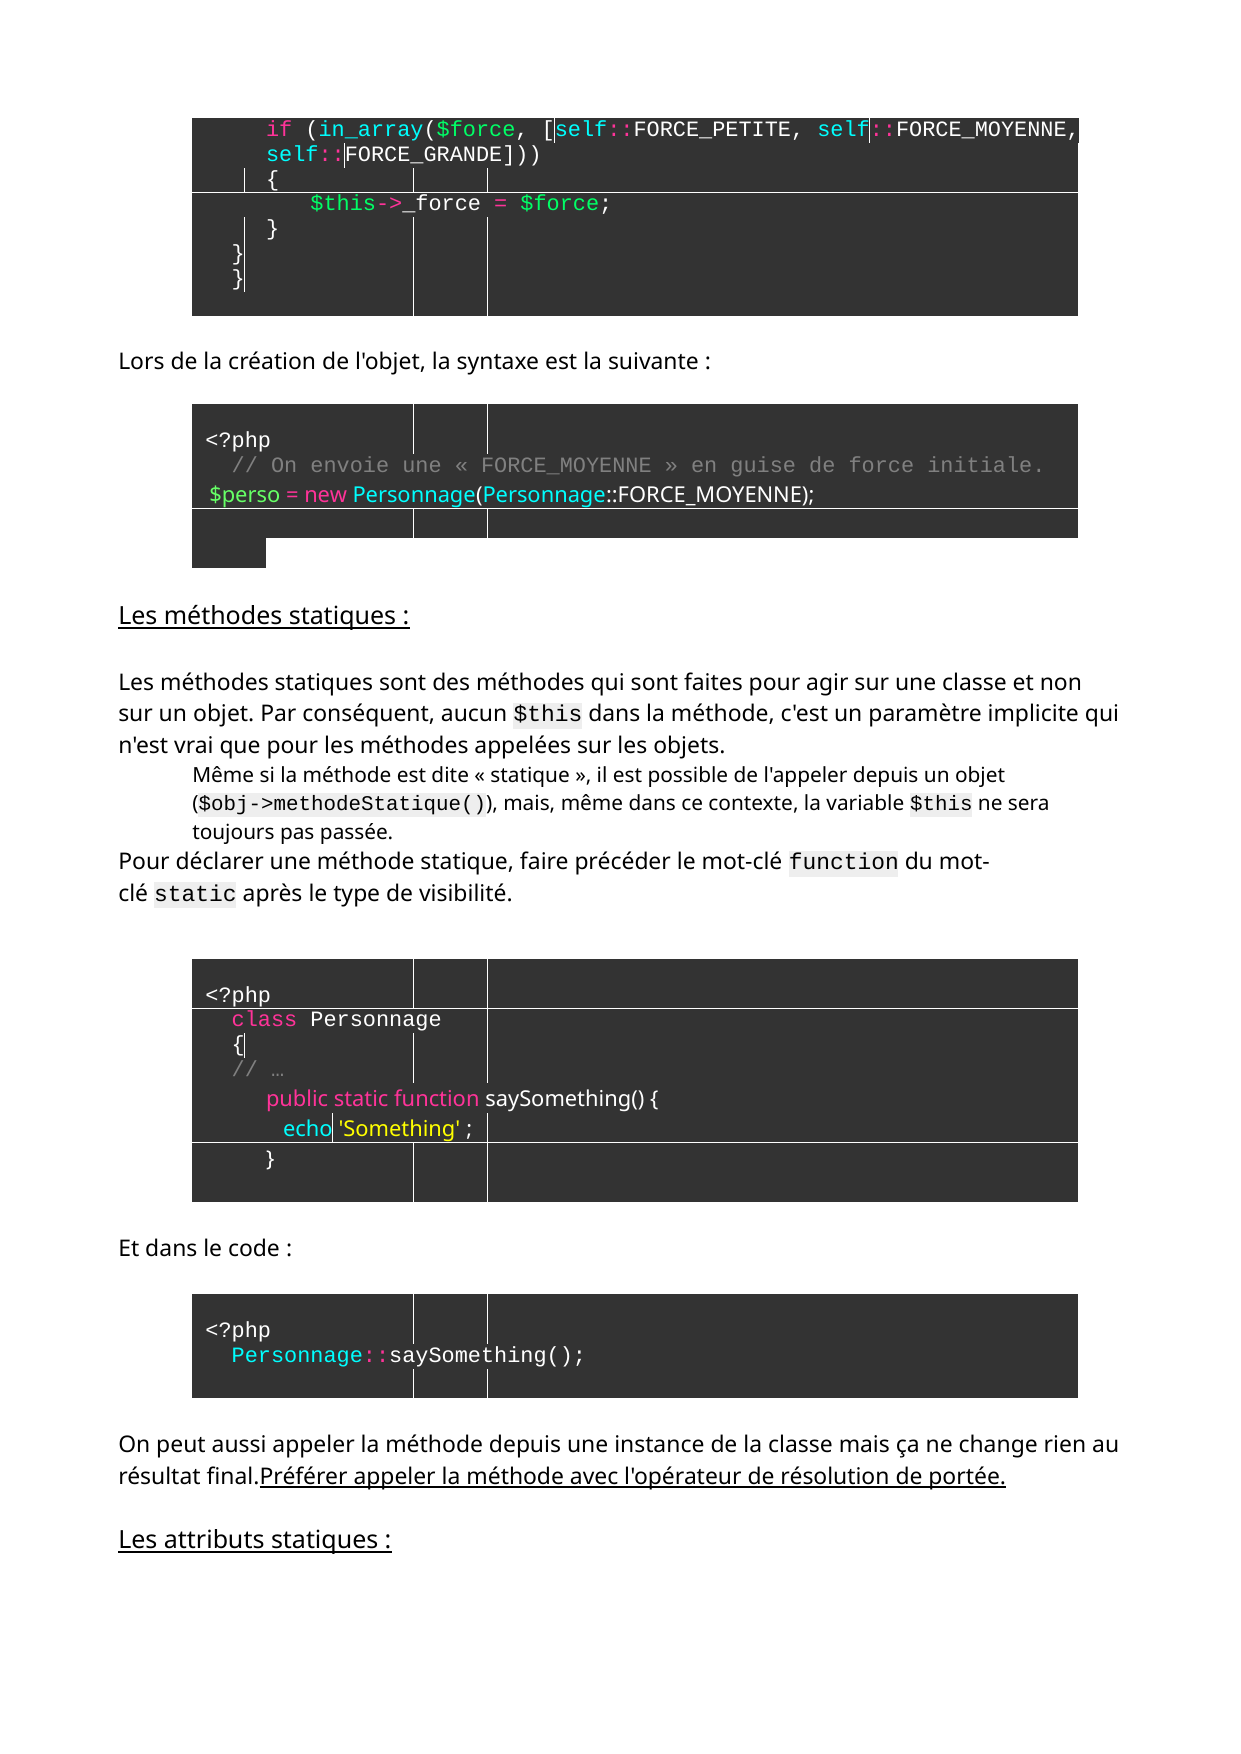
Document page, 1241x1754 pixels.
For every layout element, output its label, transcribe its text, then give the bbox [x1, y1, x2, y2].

text $perso = new Personnage(Personnage::FORCE_MOYENNE); [192, 479, 1122, 568]
text <?php [192, 1319, 1122, 1344]
text } [192, 217, 1122, 242]
text Les méthodes statiques sont des méthodes qui sont faites pour agir sur une classe et non sur un objet. Par conséquent, aucun $this dans la méthode, c'est un paramètre implicite qui n'est vrai que pour les méthodes appelées sur les objets. [118, 666, 1122, 760]
text { [192, 168, 1122, 192]
text <?php [192, 429, 1122, 454]
text <?php [192, 984, 1122, 1008]
text Pour déclarer une méthode statique, faire précéder le mot-clé function du mot- clé static après le type de visibilité. [118, 845, 1122, 908]
text } [192, 267, 1122, 292]
text Personnage::saySomething(); [192, 1344, 1122, 1369]
text // … [192, 1058, 1122, 1083]
text On peut aussi appeler la méthode depuis une instance de la classe mais ça ne change rien au résultat final.Préférer appeler la méthode avec l'opérateur de résolution de portée. [118, 1428, 1122, 1491]
text // On envoie une « FORCE_MOYENNE » en guise de force initiale. [192, 454, 1122, 479]
text ($obj->methodeStatique()), mais, même dans ce contexte, la variable $this ne sera toujours pas passée. [192, 788, 1122, 845]
text class Personnage [192, 1008, 1122, 1033]
text public static function saySomething() { [192, 1083, 1122, 1113]
text Même si la méthode est dite « statique », il est possible de l'appeler depuis un objet [192, 760, 1122, 788]
text } [192, 242, 1122, 267]
text $this->_force = $force; [192, 192, 1122, 217]
text if (in_array($force, [self::FORCE_PETITE, self::FORCE_MOYENNE, self::FORCE_GRANDE])) [192, 118, 1122, 168]
text { [192, 1033, 1122, 1058]
text Les attributs statiques : [118, 1522, 1122, 1556]
text Lors de la création de l'objet, la syntaxe est la suivante : [118, 345, 1122, 376]
text Les méthodes statiques : [118, 598, 1122, 632]
text } [192, 1142, 1122, 1202]
text echo 'Something' ; [192, 1113, 1122, 1142]
text Et dans le code : [118, 1232, 1122, 1263]
